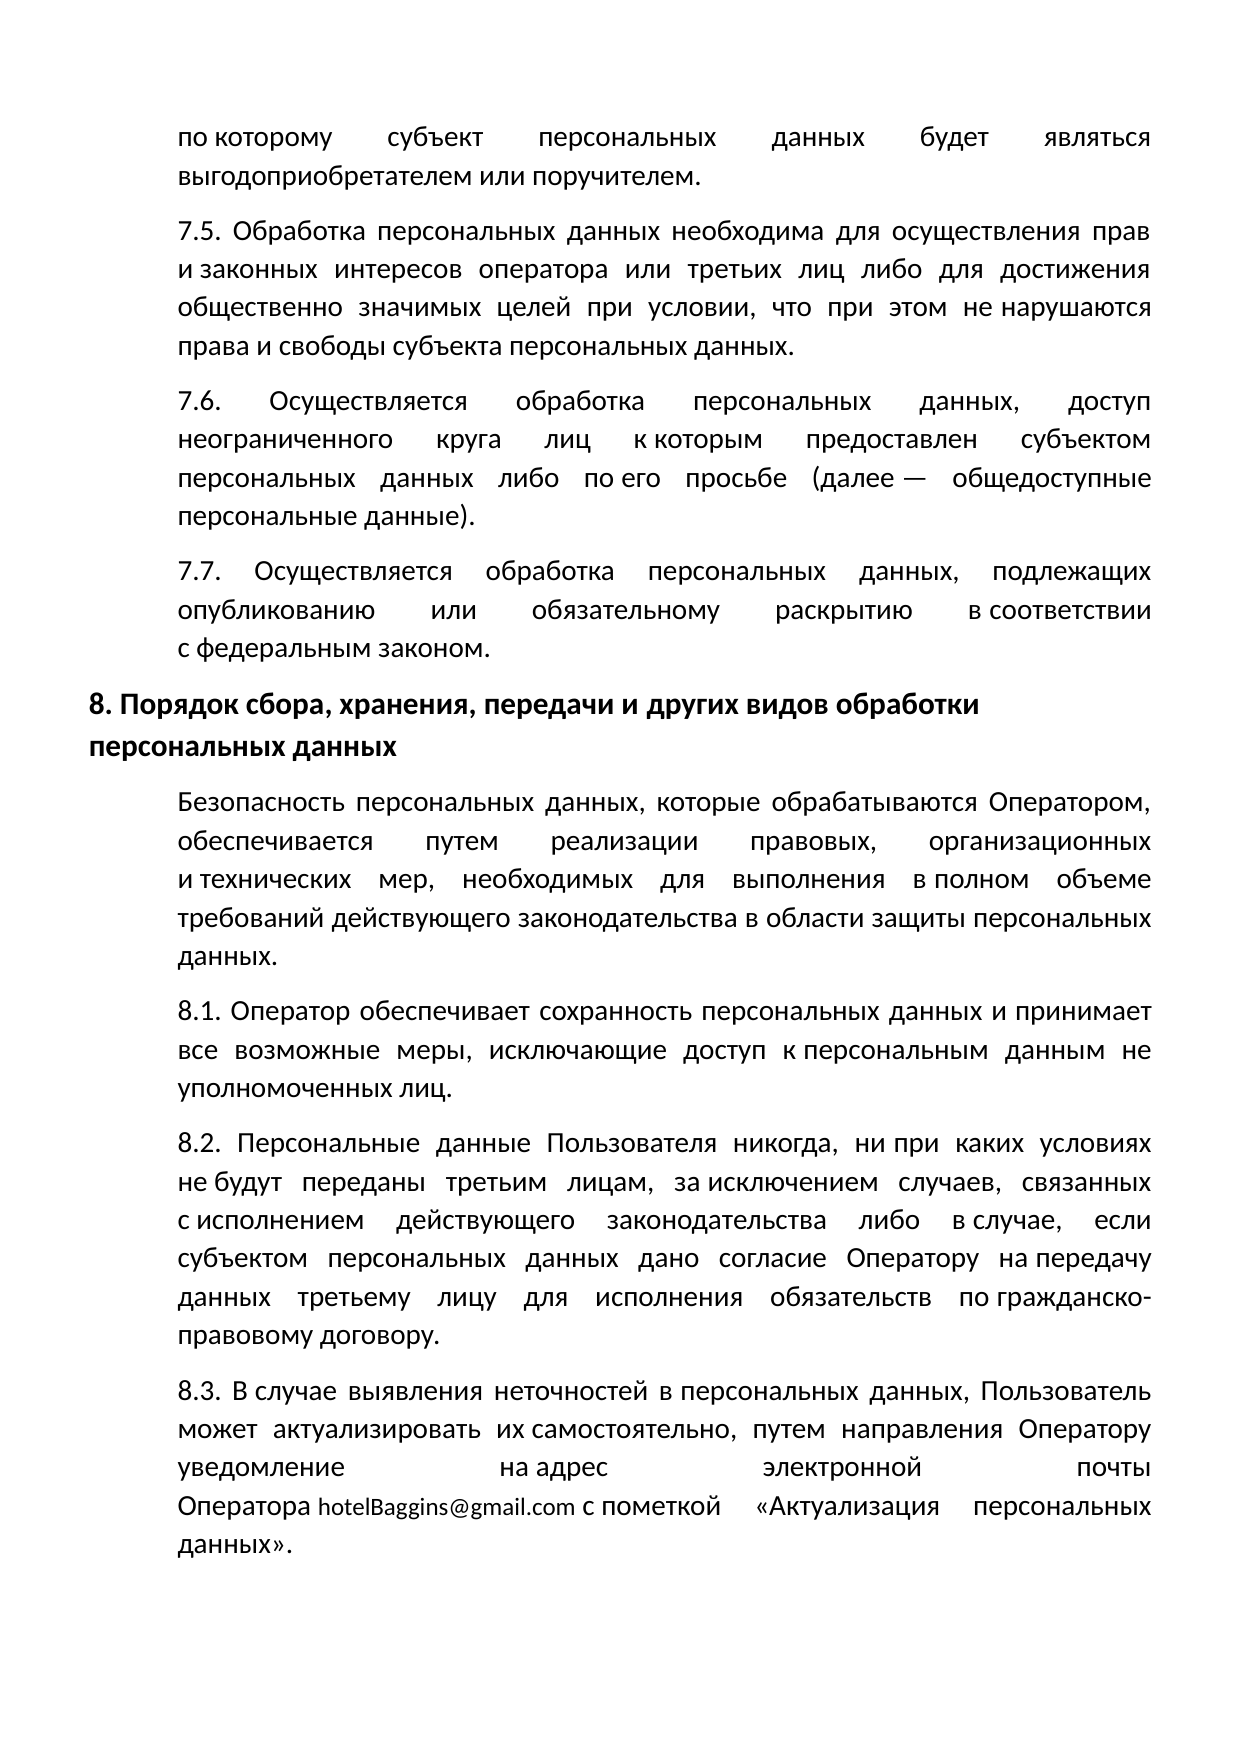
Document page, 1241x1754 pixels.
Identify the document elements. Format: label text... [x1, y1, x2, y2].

text 8.3. В случае выявления неточностей в персональных данных, Пользователь может актуализировать их самостоятельно, путем направления Оператору уведомление на адрес электронной почты Оператора hotelBaggins@gmail.com с пометкой «Актуализация персональных данных». [177, 1372, 1152, 1561]
text по которому субъект персональных данных будет являться выгодоприобретателем или поручителем. [177, 118, 1152, 192]
text 8.1. Оператор обеспечивает сохранность персональных данных и принимает все возможные меры, исключающие доступ к персональным данным не уполномоченных лиц. [177, 992, 1152, 1105]
text 7.7. Осуществляется обработка персональных данных, подлежащих опубликованию или обязательному раскрытию в соответствии с федеральным законом. [177, 552, 1152, 665]
text 8. Порядок сбора, хранения, передачи и других видов обработки персональных данных [88, 684, 1152, 764]
text 7.5. Обработка персональных данных необходима для осуществления прав и законных интересов оператора или третьих лиц либо для достижения общественно значимых целей при условии, что при этом не нарушаются права и свободы субъекта персональных данных. [177, 212, 1152, 363]
text Безопасность персональных данных, которые обрабатываются Оператором, обеспечивается путем реализации правовых, организационных и технических мер, необходимых для выполнения в полном объеме требований действующего законодательства в области защиты персональных данных. [177, 783, 1152, 973]
text 7.6. Осуществляется обработка персональных данных, доступ неограниченного круга лиц к которым предоставлен субъектом персональных данных либо по его просьбе (далее — общедоступные персональные данные). [177, 382, 1152, 533]
text 8.2. Персональные данные Пользователя никогда, ни при каких условиях не будут переданы третьим лицам, за исключением случаев, связанных с исполнением действующего законодательства либо в случае, если субъектом персональных данных дано согласие Оператору на передачу данных третьему лицу для исполнения обязательств по гражданско-правовому договору. [177, 1124, 1152, 1352]
